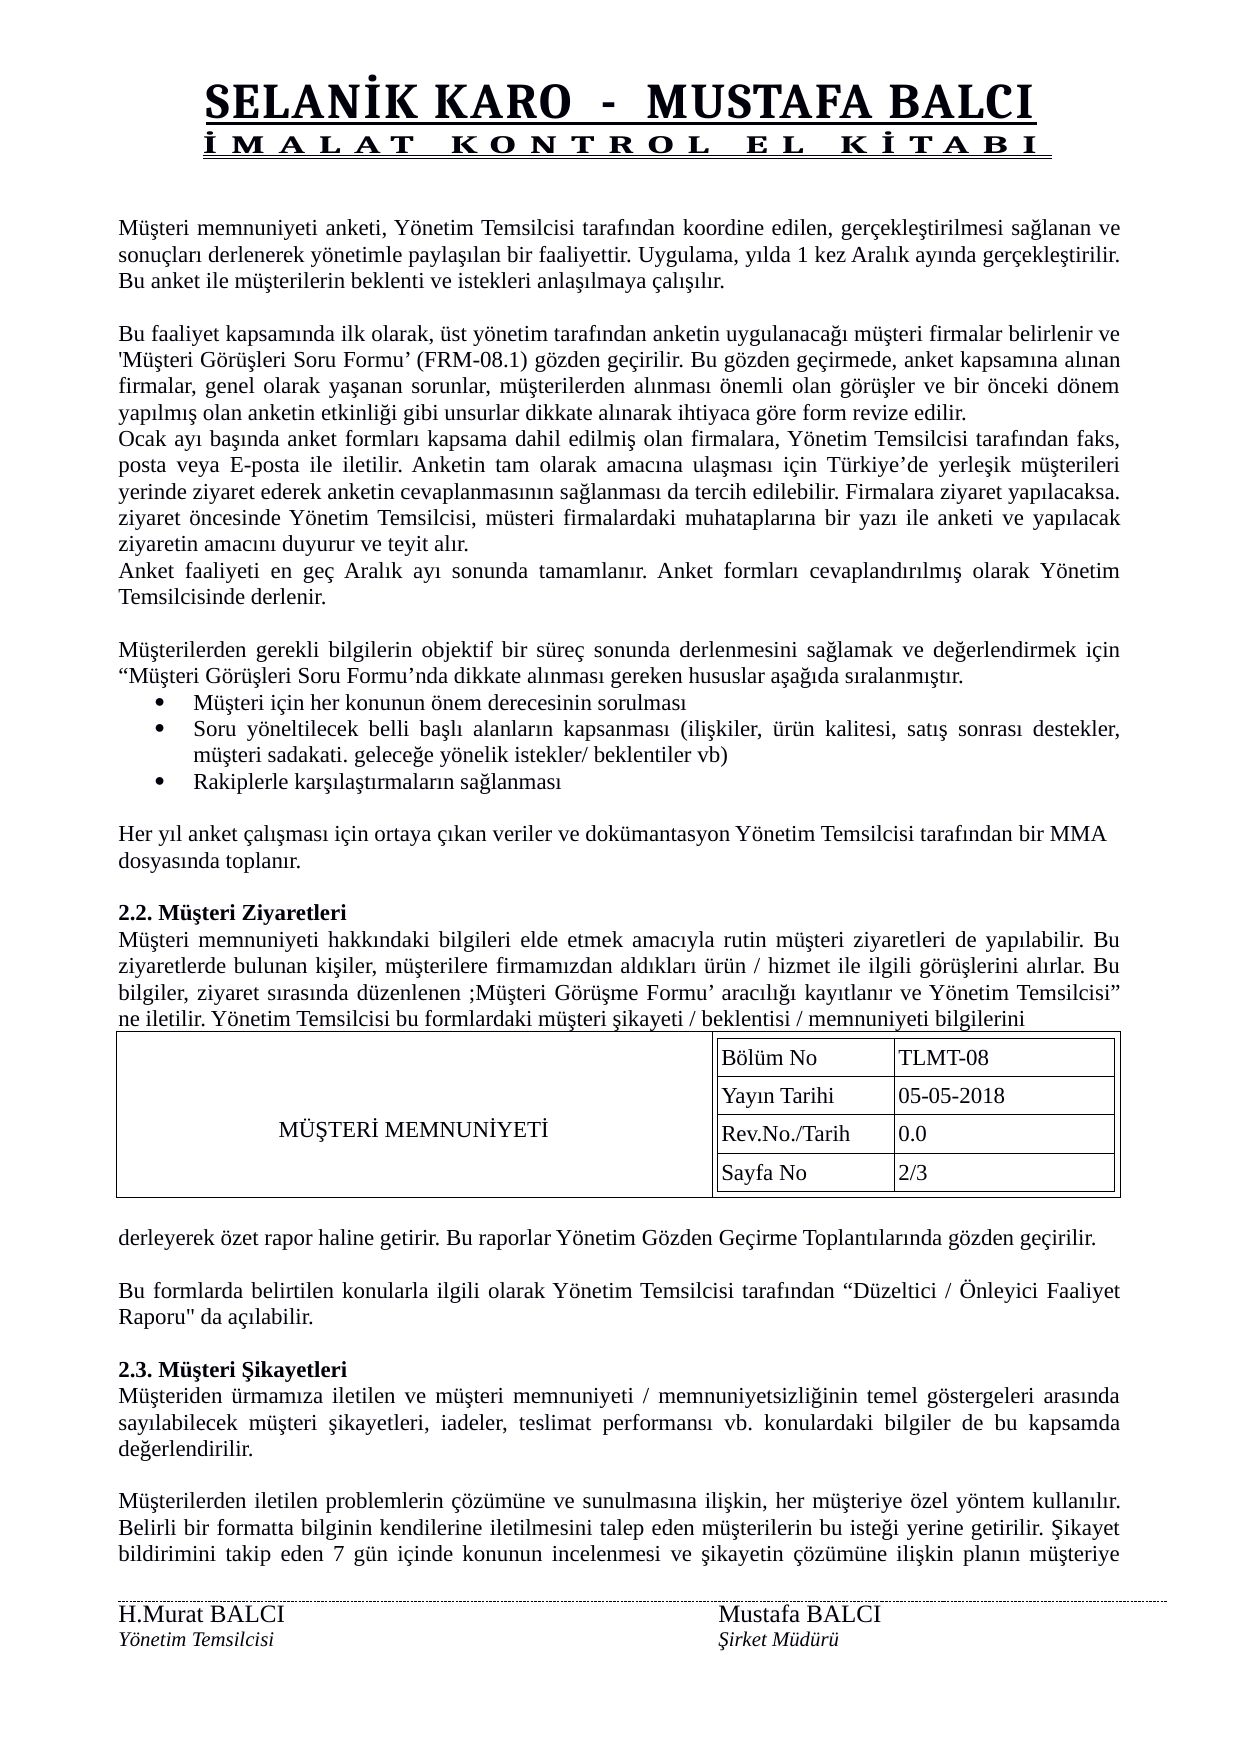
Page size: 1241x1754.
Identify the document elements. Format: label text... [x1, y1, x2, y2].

text 2.2. Müşteri Ziyaretleri [118, 899, 1122, 926]
table_cell 0.0 [895, 1115, 1114, 1152]
text Ocak ayı başında anket formları kapsama dahil edilmiş olan firmalara, Yönetim Temsilcisi tarafından faks, posta veya E-posta ile iletilir. Anketin tam olarak amacına ulaşması için Türkiye’de yerleşik müşterileri yerinde ziyaret ederek anketin cevaplanmasının sağlanması da tercih edilebilir. Firmalara ziyaret yapılacaksa. ziyaret öncesinde Yönetim Temsilcisi, müsteri firmalardaki muhataplarına bir yazı ile anketi ve yapılacak ziyaretin amacını duyurur ve teyit alır. [118, 425, 1122, 557]
table_cell Sayfa No [718, 1154, 894, 1191]
list Soru yöneltilecek belli başlı alanların kapsanması (ilişkiler, ürün kalitesi, satış sonrası destekler, müşteri sadakati. geleceğe yönelik istekler/ beklentiler vb) [156, 715, 1122, 768]
text 2.3. Müşteri Şikayetleri [118, 1356, 1122, 1382]
text Anket faaliyeti en geç Aralık ayı sonunda tamamlanır. Anket formları cevaplandırılmış olarak Yönetim Temsilcisinde derlenir. [118, 557, 1122, 609]
text Bu faaliyet kapsamında ilk olarak, üst yönetim tarafından anketin uygulanacağı müşteri firmalar belirlenir ve 'Müşteri Görüşleri Soru Formu’ (FRM-08.1) gözden geçirilir. Bu gözden geçirmede, anket kapsamına alınan firmalar, genel olarak yaşanan sorunlar, müşterilerden alınması önemli olan görüşler ve bir önceki dönem yapılmış olan anketin etkinliği gibi unsurlar dikkate alınarak ihtiyaca göre form revize edilir. [118, 320, 1122, 425]
table_cell 2/3 [895, 1154, 1114, 1191]
text dosyasında toplanır. [118, 847, 1122, 873]
table_header [713, 1032, 1120, 1197]
text Müşterilerden iletilen problemlerin çözümüne ve sunulmasına ilişkin, her müşteriye özel yöntem kullanılır. Belirli bir formatta bilginin kendilerine iletilmesini talep eden müşterilerin bu isteği yerine getirilir. Şikayet bildirimini takip eden 7 gün içinde konunun incelenmesi ve şikayetin çözümüne ilişkin planın müşteriye [118, 1488, 1122, 1567]
table_cell Rev.No./Tarih [718, 1115, 894, 1152]
list Rakiplerle karşılaştırmaların sağlanması [156, 768, 1122, 794]
list Müşteri için her konunun önem derecesinin sorulması [156, 689, 1122, 715]
text Müşteri memnuniyeti hakkındaki bilgileri elde etmek amacıyla rutin müşteri ziyaretleri de yapılabilir. Bu ziyaretlerde bulunan kişiler, müşterilere firmamızdan aldıkları ürün / hizmet ile ilgili görüşlerini alırlar. Bu bilgiler, ziyaret sırasında düzenlenen ;Müşteri Görüşme Formu’ aracılığı kayıtlanır ve Yönetim Temsilcisi” ne iletilir. Yönetim Temsilcisi bu formlardaki müşteri şikayeti / beklentisi / memnuniyeti bilgilerini [118, 926, 1122, 1031]
text derleyerek özet rapor haline getirir. Bu raporlar Yönetim Gözden Geçirme Toplantılarında gözden geçirilir. [118, 1224, 1122, 1250]
table_header Bölüm No [718, 1039, 894, 1076]
table_cell Yayın Tarihi [718, 1077, 894, 1114]
table_header MÜŞTERİ MEMNUNİYETİ [117, 1032, 712, 1197]
text Bu formlarda belirtilen konularla ilgili olarak Yönetim Temsilcisi tarafından “Düzeltici / Önleyici Faaliyet Raporu" da açılabilir. [118, 1277, 1122, 1329]
table_cell 05-05-2018 [895, 1077, 1114, 1114]
table_header TLMT-08 [895, 1039, 1114, 1076]
text Müşterilerden gerekli bilgilerin objektif bir süreç sonunda derlenmesini sağlamak ve değerlendirmek için “Müşteri Görüşleri Soru Formu’nda dikkate alınması gereken hususlar aşağıda sıralanmıştır. [118, 636, 1122, 689]
text Müşteriden ürmamıza iletilen ve müşteri memnuniyeti / memnuniyetsizliğinin temel göstergeleri arasında sayılabilecek müşteri şikayetleri, iadeler, teslimat performansı vb. konulardaki bilgiler de bu kapsamda değerlendirilir. [118, 1382, 1122, 1461]
text Müşteri memnuniyeti anketi, Yönetim Temsilcisi tarafından koordine edilen, gerçekleştirilmesi sağlanan ve sonuçları derlenerek yönetimle paylaşılan bir faaliyettir. Uygulama, yılda 1 kez Aralık ayında gerçekleştirilir. Bu anket ile müşterilerin beklenti ve istekleri anlaşılmaya çalışılır. [118, 214, 1122, 293]
text Her yıl anket çalışması için ortaya çıkan veriler ve dokümantasyon Yönetim Temsilcisi tarafından bir MMA [118, 820, 1122, 847]
